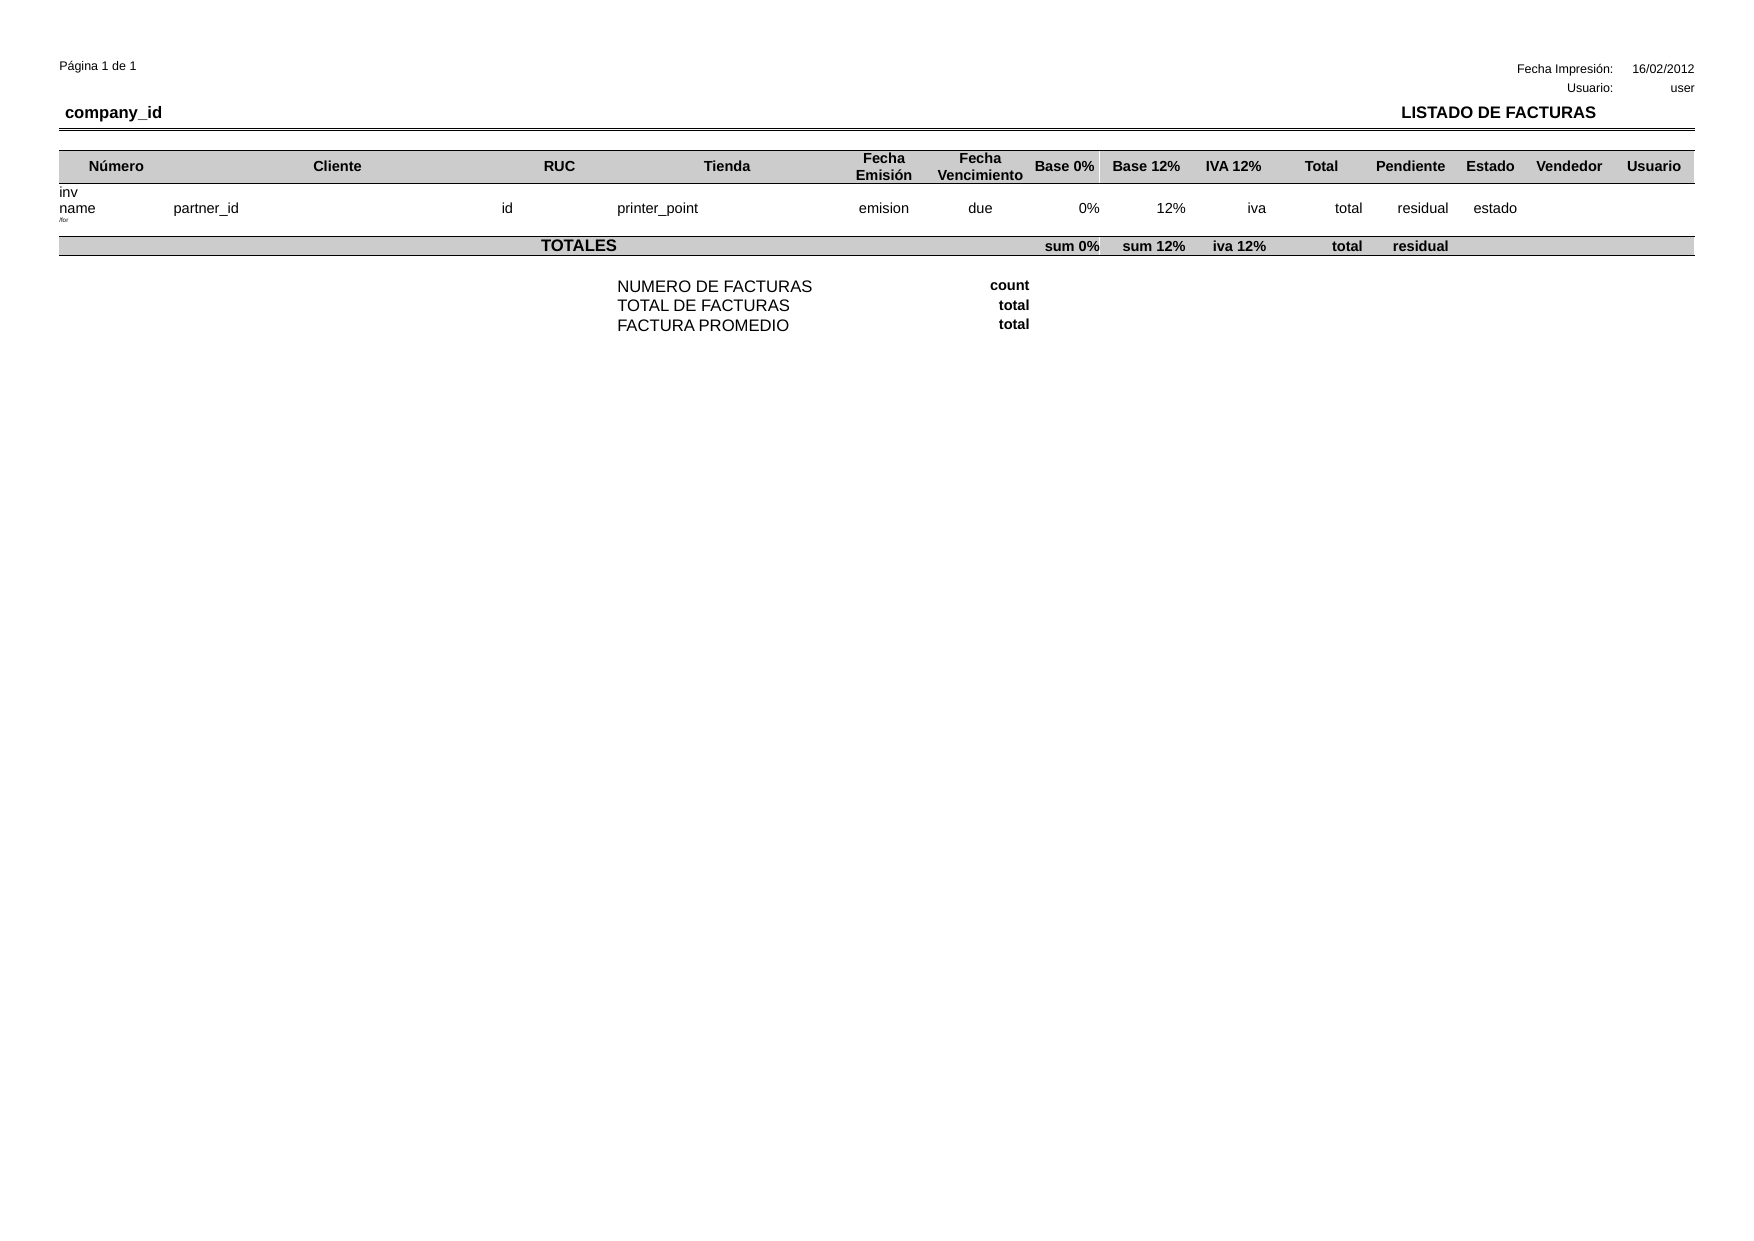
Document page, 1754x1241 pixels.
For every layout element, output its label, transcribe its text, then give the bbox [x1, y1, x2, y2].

table_cell [617, 256, 837, 277]
table_cell total [1274, 237, 1368, 255]
table_cell [931, 78, 1029, 97]
table_cell [1100, 98, 1193, 128]
table_cell [931, 131, 1029, 149]
table_cell [59, 131, 173, 149]
table_cell LISTADO DE FACTURAS [1193, 98, 1602, 128]
table_cell [1456, 315, 1525, 334]
table_cell [173, 296, 502, 315]
table_cell [1100, 131, 1193, 149]
table_cell Base 12% [1100, 151, 1193, 183]
table_cell [1274, 78, 1368, 97]
table_cell Tienda [617, 151, 837, 183]
table_cell [931, 237, 1029, 255]
table_cell 12% [1100, 200, 1193, 217]
table_cell emision [837, 200, 931, 217]
table_cell printer_point [617, 200, 837, 217]
table_cell [1613, 256, 1694, 277]
table_cell NUMERO DE FACTURAS [617, 277, 837, 296]
table_cell total [1274, 200, 1368, 217]
table_cell TOTALES [502, 237, 617, 255]
table_cell total [931, 315, 1029, 334]
table_cell sum 0% [1029, 237, 1099, 255]
table_cell [1029, 131, 1099, 149]
table_cell RUC [502, 151, 617, 183]
table_cell [1456, 277, 1525, 296]
table_cell [1525, 237, 1613, 255]
table_cell [1029, 98, 1099, 128]
table_header [1368, 59, 1456, 78]
table_header [931, 59, 1029, 78]
table_header Fecha Impresión: [1456, 59, 1613, 78]
table_cell [837, 256, 931, 277]
table_cell [1613, 217, 1694, 236]
table_cell [1613, 237, 1694, 255]
table_cell /for [59, 217, 173, 236]
table_cell [59, 237, 173, 255]
table_cell [1274, 315, 1368, 334]
table_header 16/02/2012 [1613, 59, 1694, 78]
table_cell [1368, 131, 1456, 149]
table_header [837, 59, 931, 78]
table_cell [1100, 277, 1193, 296]
table_header [1193, 59, 1274, 78]
table_cell [59, 78, 617, 97]
table_cell [931, 256, 1029, 277]
table_cell [931, 217, 1029, 236]
table_cell [59, 256, 173, 277]
table_cell [1613, 277, 1694, 296]
table_cell [502, 296, 617, 315]
table_cell residual [1368, 200, 1456, 217]
table_cell [1525, 277, 1613, 296]
table_cell total [931, 296, 1029, 315]
table_cell Fecha Emisión [837, 151, 931, 183]
table_cell [1193, 78, 1274, 97]
table_cell Fecha Vencimiento [931, 151, 1029, 183]
table_header [1274, 59, 1368, 78]
table_cell [617, 217, 837, 236]
table_cell sum 12% [1100, 237, 1193, 255]
table_cell [1456, 131, 1525, 149]
table_cell [59, 277, 173, 296]
table_cell Usuario [1613, 151, 1694, 183]
table_cell [1368, 78, 1456, 97]
table_cell [59, 296, 173, 315]
table_cell [1368, 277, 1456, 296]
table_cell [1613, 131, 1694, 149]
table_cell Vendedor [1525, 151, 1613, 183]
table_cell [837, 277, 931, 296]
table_cell [617, 131, 837, 149]
table_header Página 1 de 1 [59, 59, 617, 78]
table_cell [1029, 296, 1099, 315]
table_cell due [931, 200, 1029, 217]
table_cell [173, 237, 502, 255]
table_cell [1525, 131, 1613, 149]
table_cell [1525, 200, 1613, 217]
table_cell name [59, 200, 173, 217]
table_cell iva 12% [1193, 237, 1274, 255]
table_cell [1456, 256, 1525, 277]
table_cell [59, 315, 173, 334]
table_cell TOTAL DE FACTURAS [617, 296, 837, 315]
table_cell [837, 78, 931, 97]
table_cell inv [59, 184, 1694, 200]
table_cell company_id [59, 98, 777, 128]
table_header [1029, 59, 1099, 78]
table_cell [1525, 315, 1613, 334]
table_cell [837, 131, 931, 149]
table_cell [617, 78, 837, 97]
table_cell partner_id [173, 200, 502, 217]
table_cell [173, 217, 502, 236]
table_cell [1100, 217, 1193, 236]
table_cell Usuario: [1456, 78, 1613, 97]
table_cell [173, 277, 502, 296]
table_cell [1368, 315, 1456, 334]
table_cell [837, 217, 931, 236]
table_cell [1525, 296, 1613, 315]
table_cell [1100, 296, 1193, 315]
table_cell [1368, 256, 1456, 277]
table_cell [173, 131, 502, 149]
table_cell [777, 98, 1029, 128]
table_cell [173, 315, 502, 334]
table_cell [837, 237, 931, 255]
table_cell [1613, 296, 1694, 315]
table_cell [1525, 256, 1613, 277]
table_cell Número [59, 151, 173, 183]
table_cell [1029, 277, 1099, 296]
table_cell iva [1193, 200, 1274, 217]
table_cell [837, 296, 931, 315]
table_header [617, 59, 837, 78]
table_cell IVA 12% [1193, 151, 1274, 183]
table_cell [1193, 131, 1274, 149]
table_cell [1525, 217, 1613, 236]
table_cell [1193, 217, 1274, 236]
table_cell [1029, 78, 1099, 97]
table_cell id [502, 200, 617, 217]
table_cell [617, 237, 837, 255]
table_cell [502, 217, 617, 236]
table_cell [173, 256, 502, 277]
table_cell [1100, 315, 1193, 334]
table_cell [1029, 315, 1099, 334]
table_cell estado [1456, 200, 1525, 217]
table_cell residual [1368, 237, 1456, 255]
table_cell Cliente [173, 151, 502, 183]
table_cell [1613, 200, 1694, 217]
table_cell [1368, 296, 1456, 315]
table_cell user [1613, 78, 1694, 97]
table_cell Pendiente [1368, 151, 1456, 183]
table_cell [1274, 296, 1368, 315]
table_cell [502, 315, 617, 334]
table_cell [1456, 296, 1525, 315]
table_cell [1274, 217, 1368, 236]
table_cell Total [1274, 151, 1368, 183]
table_cell [1029, 256, 1099, 277]
table_cell [1193, 315, 1274, 334]
table_cell [1193, 277, 1274, 296]
table_cell [1456, 217, 1525, 236]
table_cell 0% [1029, 200, 1099, 217]
table_cell [1613, 315, 1694, 334]
table_cell [1274, 256, 1368, 277]
table_cell count [931, 277, 1029, 296]
table_cell [502, 256, 617, 277]
table_cell Estado [1456, 151, 1525, 183]
table_cell [1029, 217, 1099, 236]
table_cell [1100, 256, 1193, 277]
table_header [1100, 59, 1193, 78]
table_cell [1100, 78, 1193, 97]
table_cell [1193, 256, 1274, 277]
table_cell [502, 277, 617, 296]
table_cell [1274, 131, 1368, 149]
table_cell FACTURA PROMEDIO [617, 315, 837, 334]
table_cell [1456, 237, 1525, 255]
table_cell Base 0% [1029, 151, 1099, 183]
table_cell [837, 315, 931, 334]
table_cell [1274, 277, 1368, 296]
table_cell [1193, 296, 1274, 315]
table_cell [1602, 98, 1694, 128]
table_cell [1368, 217, 1456, 236]
table_cell [502, 131, 617, 149]
